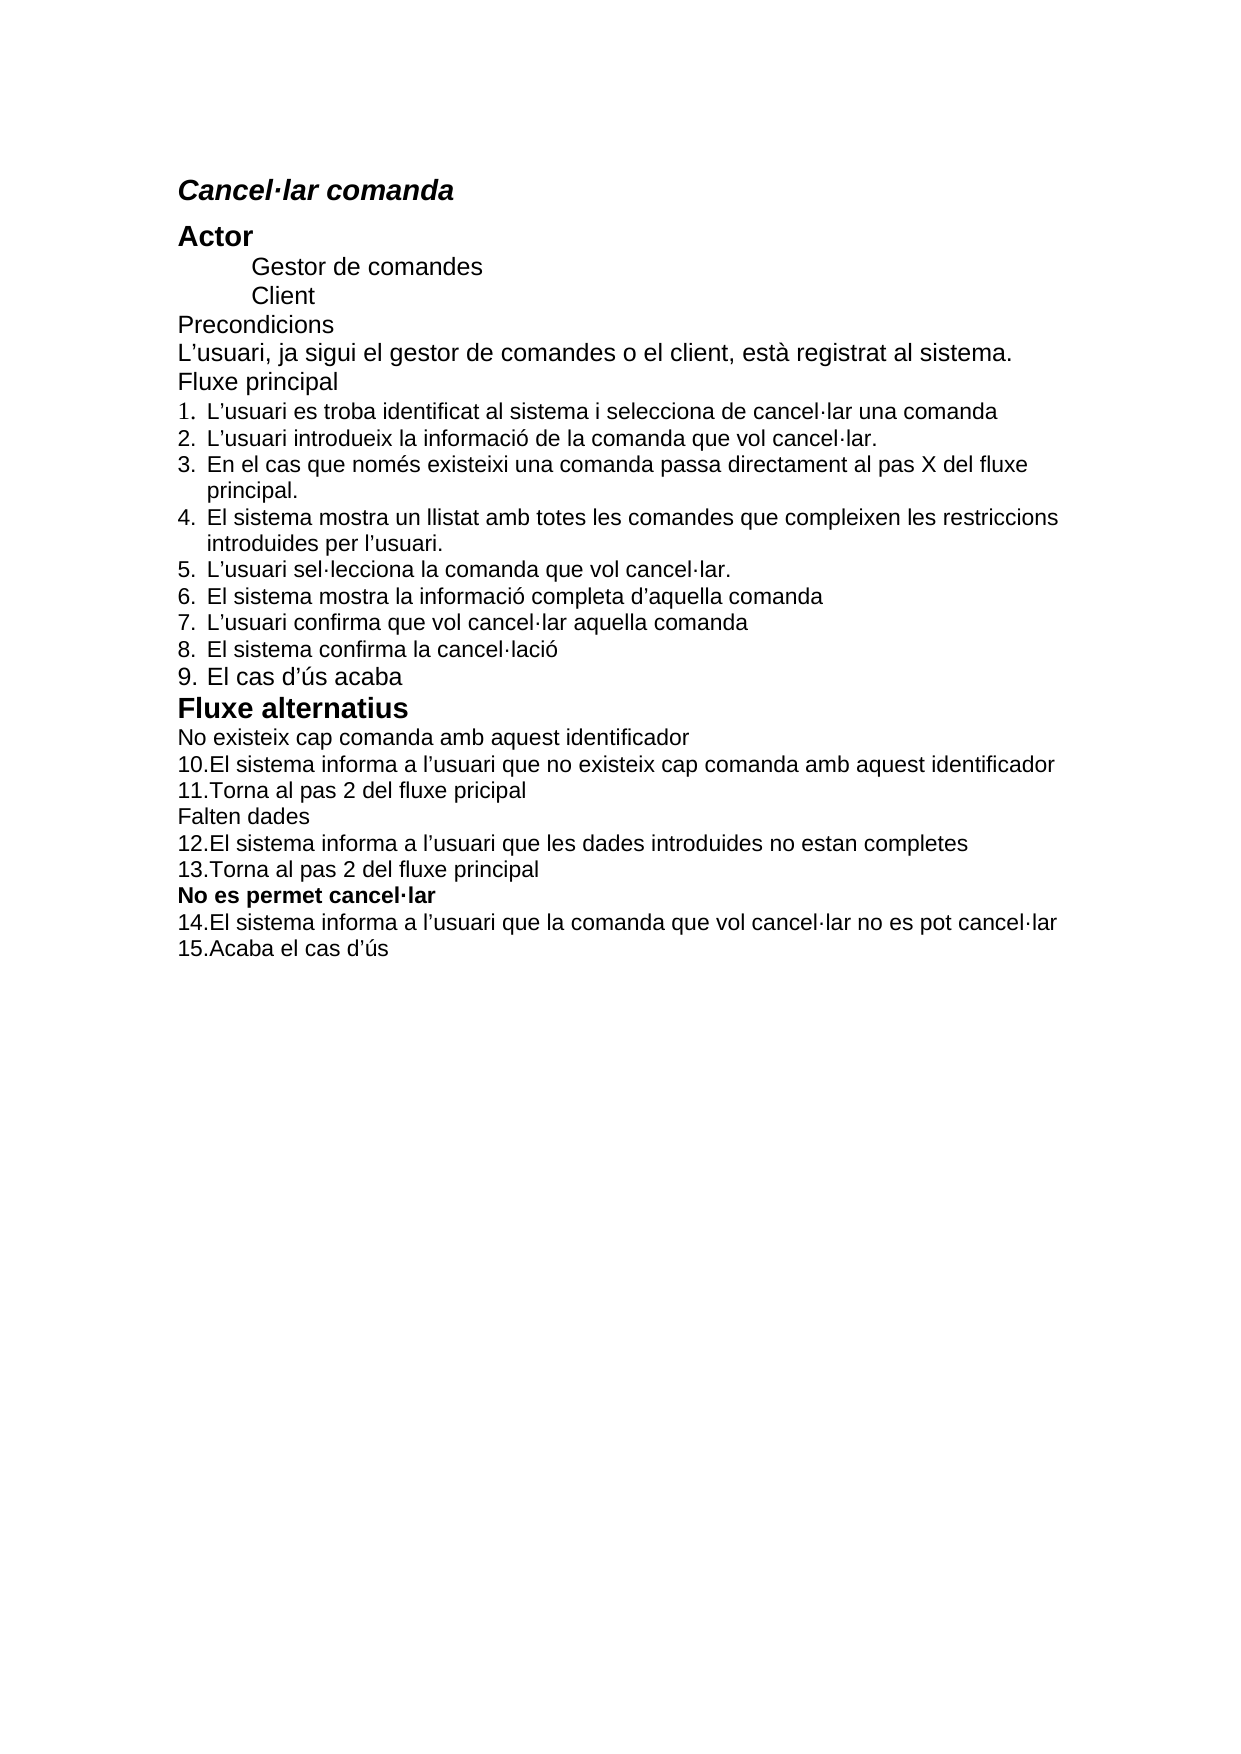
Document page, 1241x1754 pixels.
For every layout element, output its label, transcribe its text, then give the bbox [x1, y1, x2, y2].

list El sistema informa a l’usuari que la comanda que vol cancel·lar no es pot cancel·lar [177, 909, 1063, 935]
text Fluxe principal [177, 367, 1063, 396]
list El sistema confirma la cancel·lació [177, 636, 1063, 662]
list Acaba el cas d’ús [177, 935, 1063, 961]
list El cas d’ús acaba [177, 662, 1063, 691]
list El sistema informa a l’usuari que les dades introduides no estan completes [177, 829, 1063, 856]
list Torna al pas 2 del fluxe principal [177, 856, 1063, 882]
subtitle Cancel·lar comanda [177, 173, 1063, 206]
text Client [251, 281, 1063, 310]
text Precondicions [177, 310, 1063, 338]
list En el cas que només existeixi una comanda passa directament al pas X del fluxe principal. [177, 451, 1063, 504]
text No existeix cap comanda amb aquest identificador [177, 724, 1063, 751]
text No es permet cancel·lar [177, 882, 1063, 909]
list El sistema mostra un llistat amb totes les comandes que compleixen les restriccions introduides per l’usuari. [177, 504, 1063, 556]
text Gestor de comandes [251, 252, 1063, 281]
list L’usuari es troba identificat al sistema i selecciona de cancel·lar una comanda [177, 396, 1063, 425]
list El sistema mostra la informació completa d’aquella comanda [177, 583, 1063, 609]
list Torna al pas 2 del fluxe pricipal [177, 777, 1063, 803]
text Actor [177, 219, 1063, 252]
list El sistema informa a l’usuari que no existeix cap comanda amb aquest identificador [177, 751, 1063, 777]
text Fluxe alternatius [177, 691, 1063, 724]
list L’usuari confirma que vol cancel·lar aquella comanda [177, 609, 1063, 636]
list L’usuari sel·lecciona la comanda que vol cancel·lar. [177, 556, 1063, 583]
list L’usuari introdueix la informació de la comanda que vol cancel·lar. [177, 425, 1063, 451]
text Falten dades [177, 803, 1063, 829]
text L’usuari, ja sigui el gestor de comandes o el client, està registrat al sistema. [177, 338, 1063, 367]
